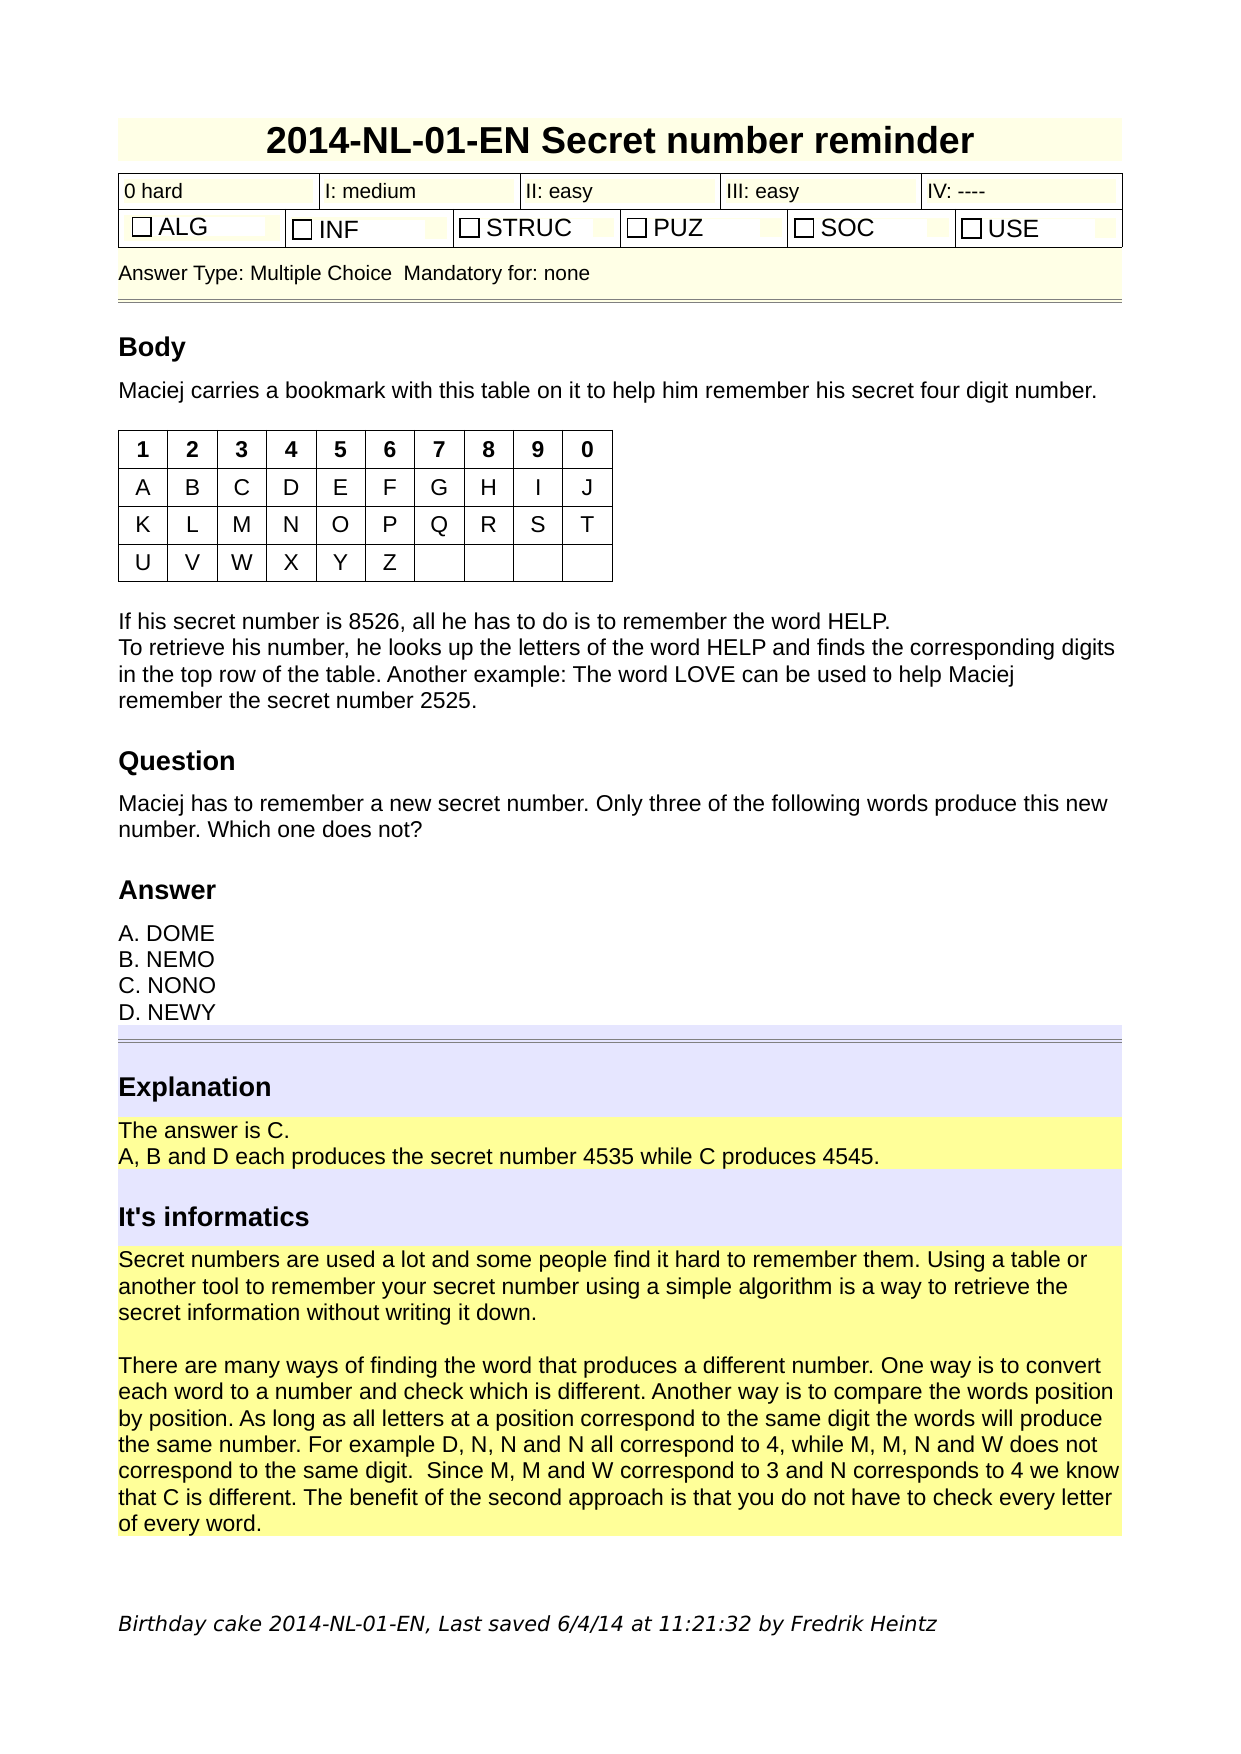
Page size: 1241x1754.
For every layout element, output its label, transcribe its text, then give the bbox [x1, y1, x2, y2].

table_header [621, 210, 787, 247]
table_cell [514, 545, 562, 581]
table_cell I [514, 469, 562, 506]
table_cell M [218, 507, 266, 543]
table_cell B [168, 469, 217, 506]
table_header [956, 210, 1122, 247]
table_cell A [119, 469, 167, 506]
subtitle It's informatics [118, 1201, 1122, 1232]
table_header [454, 210, 620, 247]
table_cell J [563, 469, 612, 506]
text Secret numbers are used a lot and some people find it hard to remember them. Using a table or another tool to remember your secret number using a simple algorithm is a way to retrieve the secret information without writing it down. [118, 1246, 1122, 1326]
table_header [286, 210, 453, 247]
table_header [788, 210, 955, 247]
table_header 2 [168, 431, 217, 468]
text B. NEMO [118, 946, 1122, 972]
table_cell T [563, 507, 612, 543]
table_header 1 [119, 431, 167, 468]
table_cell Y [317, 545, 365, 581]
table_cell S [514, 507, 562, 543]
table_header 3 [218, 431, 266, 468]
table_header II: easy [521, 174, 720, 209]
table_header III: easy [721, 174, 921, 209]
text A, B and D each produces the secret number 4535 while C produces 4545. [118, 1143, 1122, 1169]
text The answer is C. [118, 1117, 1122, 1143]
table_cell E [317, 469, 365, 506]
subtitle Explanation [118, 1071, 1122, 1102]
table_cell F [366, 469, 414, 506]
table_cell Z [366, 545, 414, 581]
table_cell H [465, 469, 513, 506]
text Maciej carries a bookmark with this table on it to help him remember his secret four digit number. [118, 377, 1122, 403]
table_cell C [218, 469, 266, 506]
table_header [119, 210, 285, 247]
text To retrieve his number, he looks up the letters of the word HELP and finds the corresponding digits in the top row of the table. Another example: The word LOVE can be used to help Maciej remember the secret number 2525. [118, 634, 1122, 713]
table_cell L [168, 507, 217, 543]
table_cell G [415, 469, 464, 506]
table_header 0 hard [119, 174, 319, 209]
table_cell Q [415, 507, 464, 543]
text Maciej has to remember a new secret number. Only three of the following words produce this new number. Which one does not? [118, 790, 1122, 843]
table_cell K [119, 507, 167, 543]
table_header 4 [267, 431, 316, 468]
text A. DOME [118, 920, 1122, 946]
table_header 0 [563, 431, 612, 468]
table_header 9 [514, 431, 562, 468]
table_cell R [465, 507, 513, 543]
table_cell N [267, 507, 316, 543]
subtitle Question [118, 744, 1122, 776]
text Answer Type: Multiple Choice Mandatory for: none [118, 261, 1122, 285]
table_cell P [366, 507, 414, 543]
table_header 6 [366, 431, 414, 468]
subtitle Body [118, 331, 1122, 363]
table_cell [415, 545, 464, 581]
table_cell [465, 545, 513, 581]
subtitle Answer [118, 874, 1122, 905]
table_header IV: ---- [922, 174, 1122, 209]
table_cell [563, 545, 612, 581]
text If his secret number is 8526, all he has to do is to remember the word HELP. [118, 608, 1122, 634]
table_cell V [168, 545, 217, 581]
table_header 5 [317, 431, 365, 468]
table_header 8 [465, 431, 513, 468]
table_cell D [267, 469, 316, 506]
table_header I: medium [320, 174, 520, 209]
table_cell U [119, 545, 167, 581]
table_cell O [317, 507, 365, 543]
table_cell W [218, 545, 266, 581]
title 2014-NL-01-EN Secret number reminder [118, 118, 1122, 161]
table_header 7 [415, 431, 464, 468]
text C. NONO [118, 972, 1122, 999]
table_cell X [267, 545, 316, 581]
text There are many ways of finding the word that produces a different number. One way is to convert each word to a number and check which is different. Another way is to compare the words position by position. As long as all letters at a position correspond to the same digit the words will produce the same number. For example D, N, N and N all correspond to 4, while M, M, N and W does not correspond to the same digit. Since M, M and W correspond to 3 and N corresponds to 4 we know that C is different. The benefit of the second approach is that you do not have to check every letter of every word. [118, 1352, 1122, 1536]
text D. NEWY [118, 999, 1122, 1025]
